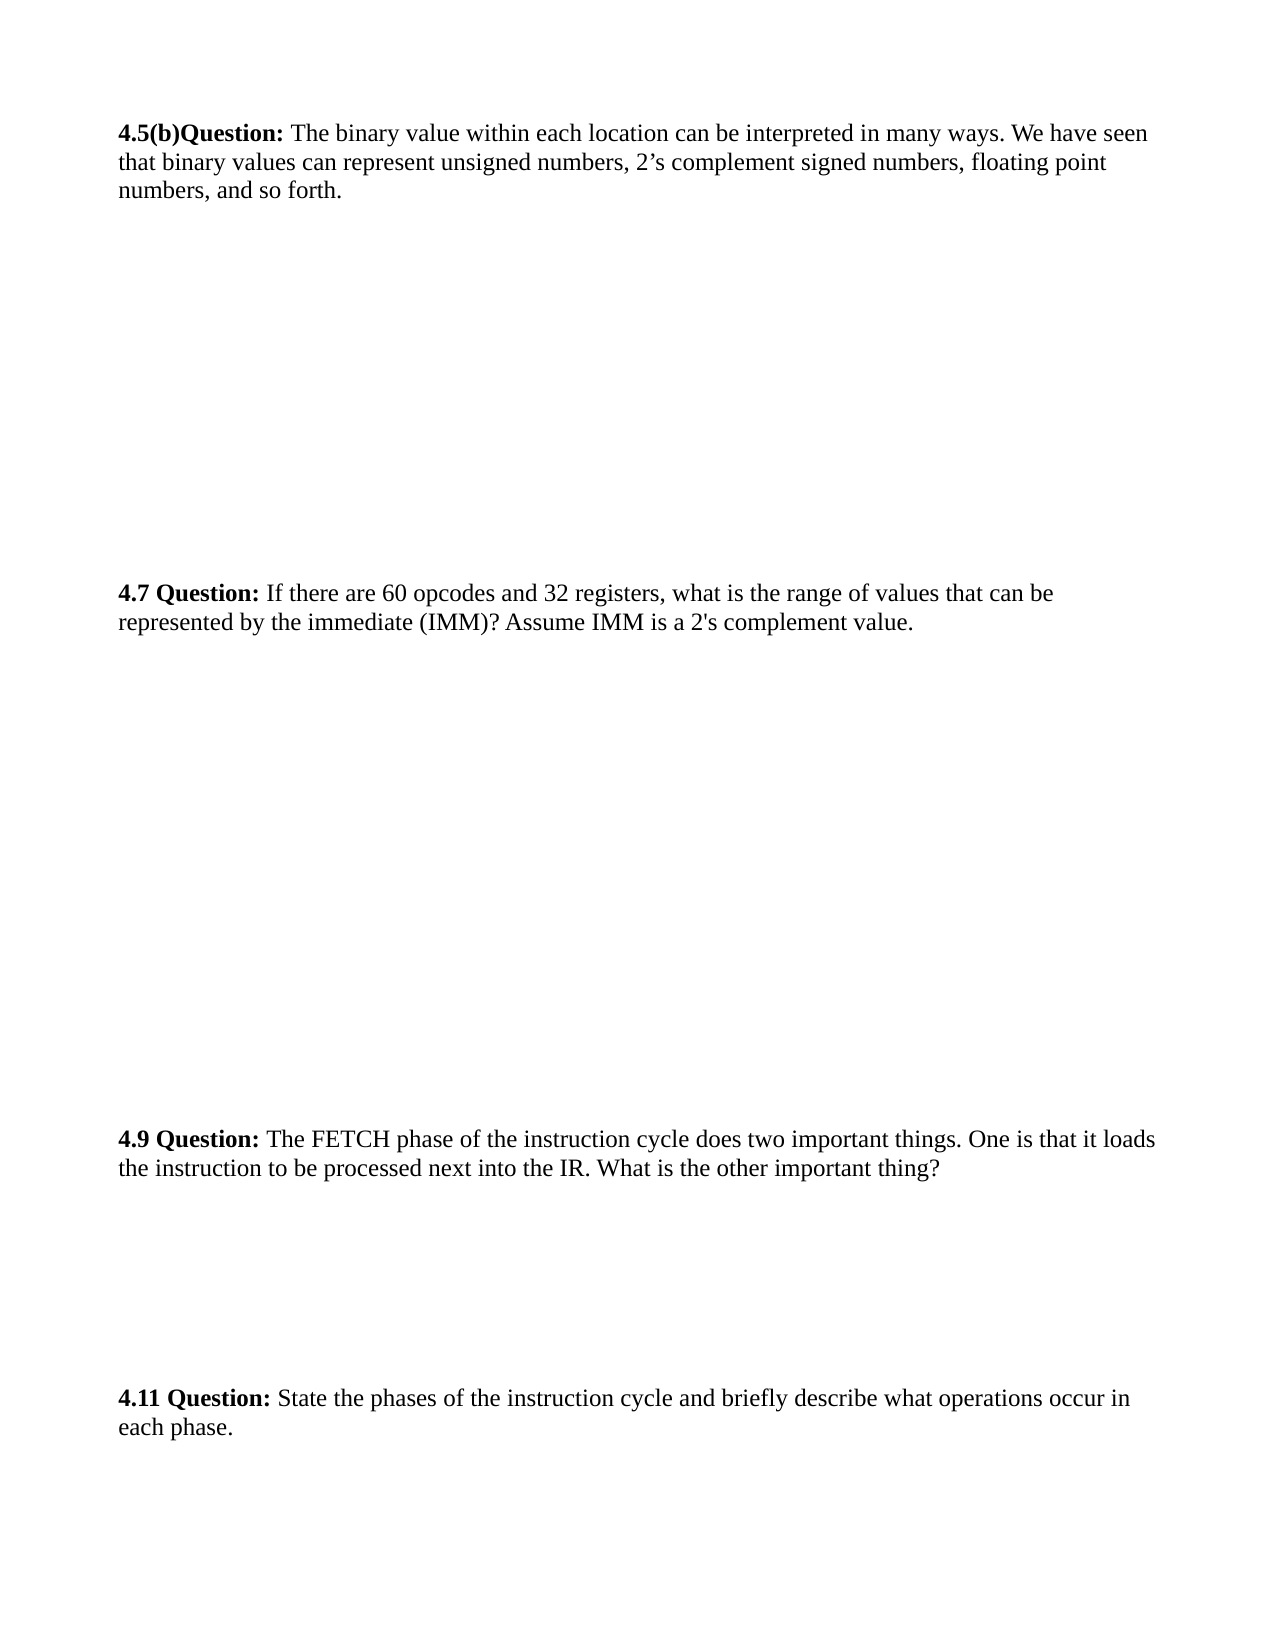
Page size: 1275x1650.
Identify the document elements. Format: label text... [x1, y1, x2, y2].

text 4.5(b)Question: The binary value within each location can be interpreted in many ways. We have seen that binary values can represent unsigned numbers, 2’s complement signed numbers, floating point numbers, and so forth. [118, 118, 1157, 204]
text 4.9 Question: The FETCH phase of the instruction cycle does two important things. One is that it loads the instruction to be processed next into the IR. What is the other important thing? [118, 1124, 1157, 1182]
text 4.7 Question: If there are 60 opcodes and 32 registers, what is the range of values that can be represented by the immediate (IMM)? Assume IMM is a 2's complement value. [118, 578, 1157, 636]
text 4.11 Question: State the phases of the instruction cycle and briefly describe what operations occur in each phase. [118, 1383, 1157, 1441]
